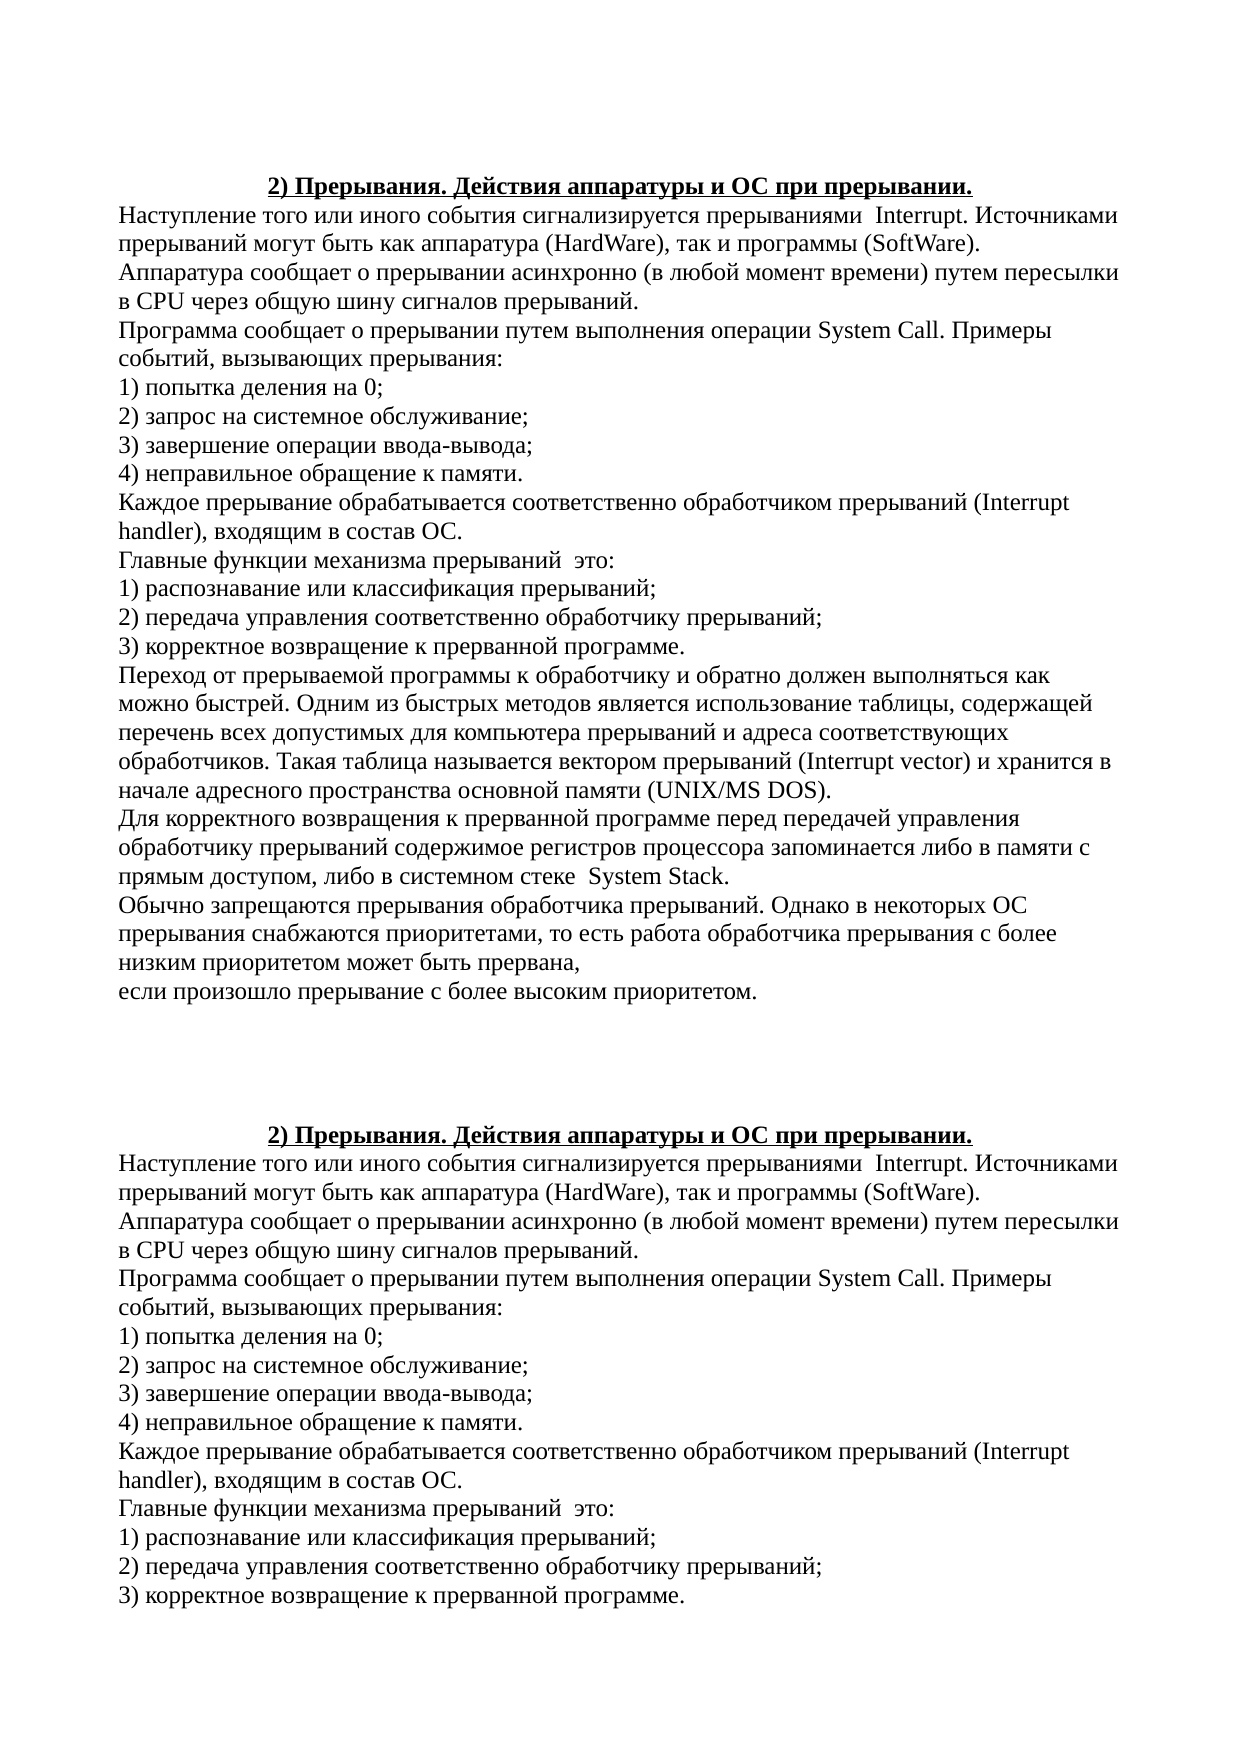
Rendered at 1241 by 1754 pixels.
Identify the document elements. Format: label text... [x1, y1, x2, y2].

text 2) запрос на системное обслуживание; [118, 1350, 1122, 1378]
text Аппаратура сообщает о прерывании асинхронно (в любой момент времени) путем пересылки в CPU через общую шину сигналов прерываний. [118, 257, 1122, 315]
text Для корректного возвращения к прерванной программе перед передачей управления обработчику прерываний содержимое регистров процессора запоминается либо в памяти с прямым доступом, либо в системном стеке System Stack. [118, 803, 1122, 890]
text 1) распознавание или классификация прерываний; [118, 573, 1122, 602]
text Главные функции механизма прерываний это: [118, 1493, 1122, 1522]
text 2) передача управления соответственно обработчику прерываний; [118, 1551, 1122, 1580]
text 2) Прерывания. Действия аппаратуры и ОС при прерывании. [118, 1120, 1122, 1148]
text 1) попытка деления на 0; [118, 1321, 1122, 1350]
text 2) передача управления соответственно обработчику прерываний; [118, 602, 1122, 631]
text Каждое прерывание обрабатывается соответственно обработчиком прерываний (Interrupt handler), входящим в состав ОС. [118, 1436, 1122, 1493]
text Обычно запрещаются прерывания обработчика прерываний. Однако в некоторых ОС прерывания снабжаются приоритетами, то есть работа обработчика прерывания с более низким приоритетом может быть прервана, [118, 890, 1122, 976]
text 3) корректное возвращение к прерванной программе. [118, 1580, 1122, 1608]
text 2) Прерывания. Действия аппаратуры и ОС при прерывании. [118, 171, 1122, 200]
text 4) неправильное обращение к памяти. [118, 458, 1122, 487]
text Программа сообщает о прерывании путем выполнения операции System Call. Примеры событий, вызывающих прерывания: [118, 1263, 1122, 1321]
text Программа сообщает о прерывании путем выполнения операции System Call. Примеры событий, вызывающих прерывания: [118, 315, 1122, 372]
text Наступление того или иного события сигнализируется прерываниями Interrupt. Источниками прерываний могут быть как аппаратура (HardWare), так и программы (SoftWare). [118, 1148, 1122, 1206]
text Наступление того или иного события сигнализируется прерываниями Interrupt. Источниками прерываний могут быть как аппаратура (HardWare), так и программы (SoftWare). [118, 200, 1122, 257]
text если произошло прерывание с более высоким приоритетом. [118, 976, 1122, 1005]
text Каждое прерывание обрабатывается соответственно обработчиком прерываний (Interrupt handler), входящим в состав ОС. [118, 487, 1122, 545]
text 4) неправильное обращение к памяти. [118, 1407, 1122, 1436]
text Главные функции механизма прерываний это: [118, 545, 1122, 573]
text Аппаратура сообщает о прерывании асинхронно (в любой момент времени) путем пересылки в CPU через общую шину сигналов прерываний. [118, 1206, 1122, 1263]
text 3) корректное возвращение к прерванной программе. [118, 631, 1122, 660]
text Переход от прерываемой программы к обработчику и обратно должен выполняться как можно быстрей. Одним из быстрых методов является использование таблицы, содержащей перечень всех допустимых для компьютера прерываний и адреса соответствующих обработчиков. Такая таблица называется вектором прерываний (Interrupt vector) и хранится в начале адресного пространства основной памяти (UNIX/MS DOS). [118, 660, 1122, 803]
text 1) попытка деления на 0; [118, 372, 1122, 401]
text 3) завершение операции ввода-вывода; [118, 1378, 1122, 1407]
text 2) запрос на системное обслуживание; [118, 401, 1122, 430]
text 1) распознавание или классификация прерываний; [118, 1522, 1122, 1551]
text 3) завершение операции ввода-вывода; [118, 430, 1122, 458]
